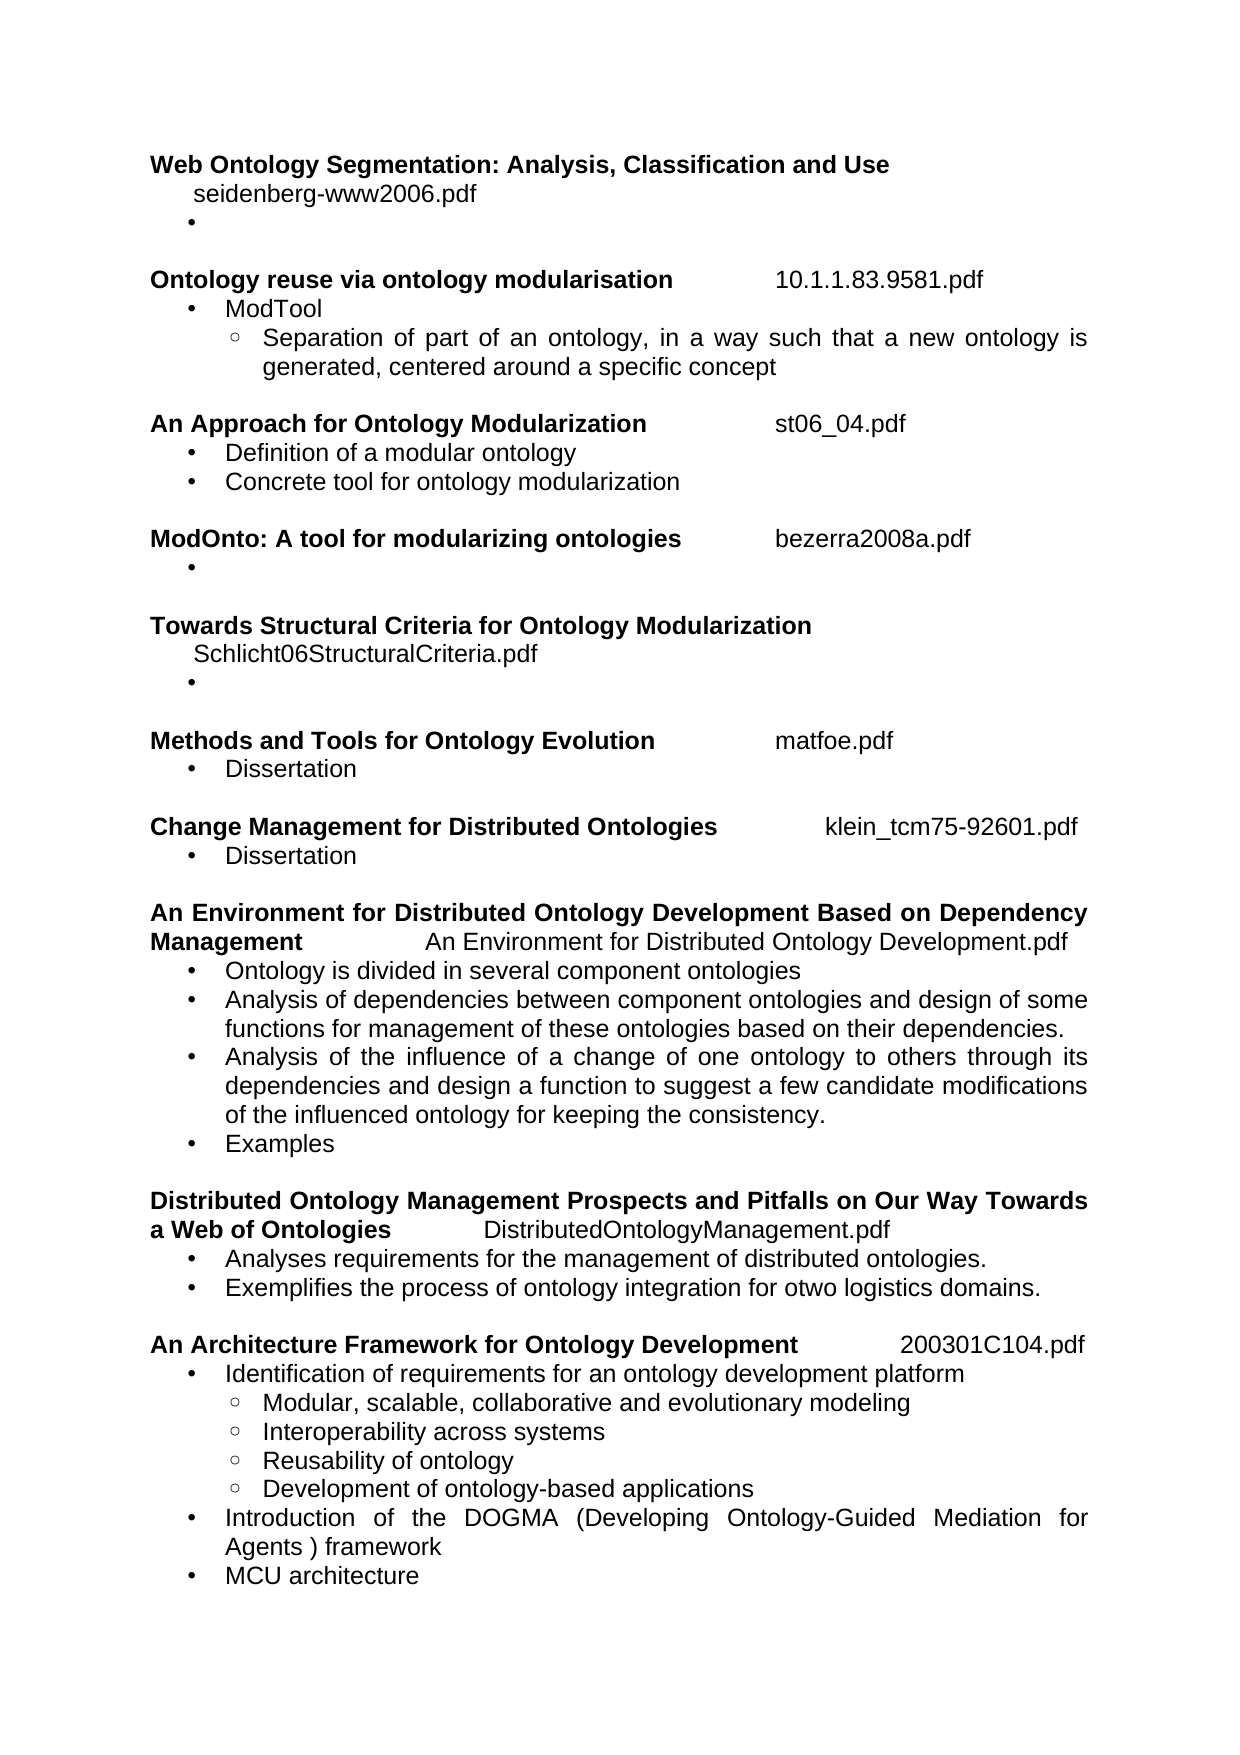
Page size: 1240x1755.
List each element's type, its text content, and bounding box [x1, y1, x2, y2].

text An Environment for Distributed Ontology Development Based on Dependency Management An Environment for Distributed Ontology Development.pdf [150, 898, 1089, 956]
list Concrete tool for ontology modularization [187, 467, 1089, 496]
list Identification of requirements for an ontology development platform [187, 1359, 1089, 1388]
text Methods and Tools for Ontology Evolution matfoe.pdf [150, 726, 1089, 754]
list Dissertation [187, 754, 1089, 783]
list Modular, scalable, collaborative and evolutionary modeling [225, 1388, 1089, 1417]
list Development of ontology-based applications [225, 1474, 1089, 1503]
text Web Ontology Segmentation: Analysis, Classification and Use seidenberg-www2006.pdf [150, 150, 1089, 207]
list Ontology is divided in several component ontologies [187, 956, 1089, 985]
list Exemplifies the process of ontology integration for otwo logistics domains. [187, 1273, 1089, 1302]
text Change Management for Distributed Ontologies klein_tcm75-92601.pdf [150, 812, 1089, 841]
list Analysis of the influence of a change of one ontology to others through its dependencies and design a function to suggest a few candidate modifications of the influenced ontology for keeping the consistency. [187, 1042, 1089, 1129]
list Separation of part of an ontology, in a way such that a new ontology is generated, centered around a specific concept [225, 323, 1089, 380]
list Interoperability across systems [225, 1417, 1089, 1446]
text An Approach for Ontology Modularization st06_04.pdf [150, 409, 1089, 438]
text ModOnto: A tool for modularizing ontologies bezerra2008a.pdf [150, 524, 1089, 553]
list Dissertation [187, 841, 1089, 870]
list Introduction of the DOGMA (Developing Ontology-Guided Mediation for Agents ) framework [187, 1503, 1089, 1561]
list Analysis of dependencies between component ontologies and design of some functions for management of these ontologies based on their dependencies. [187, 985, 1089, 1042]
text Ontology reuse via ontology modularisation 10.1.1.83.9581.pdf [150, 265, 1089, 294]
text An Architecture Framework for Ontology Development 200301C104.pdf [150, 1330, 1089, 1359]
list MCU architecture [187, 1561, 1089, 1590]
text Distributed Ontology Management Prospects and Pitfalls on Our Way Towards a Web of Ontologies DistributedOntologyManagement.pdf [150, 1186, 1089, 1244]
list Examples [187, 1129, 1089, 1158]
list Definition of a modular ontology [187, 438, 1089, 467]
list Analyses requirements for the management of distributed ontologies. [187, 1244, 1089, 1273]
text Towards Structural Criteria for Ontology Modularization Schlicht06StructuralCriteria.pdf [150, 611, 1089, 668]
list Reusability of ontology [225, 1446, 1089, 1474]
list ModTool [187, 294, 1089, 323]
